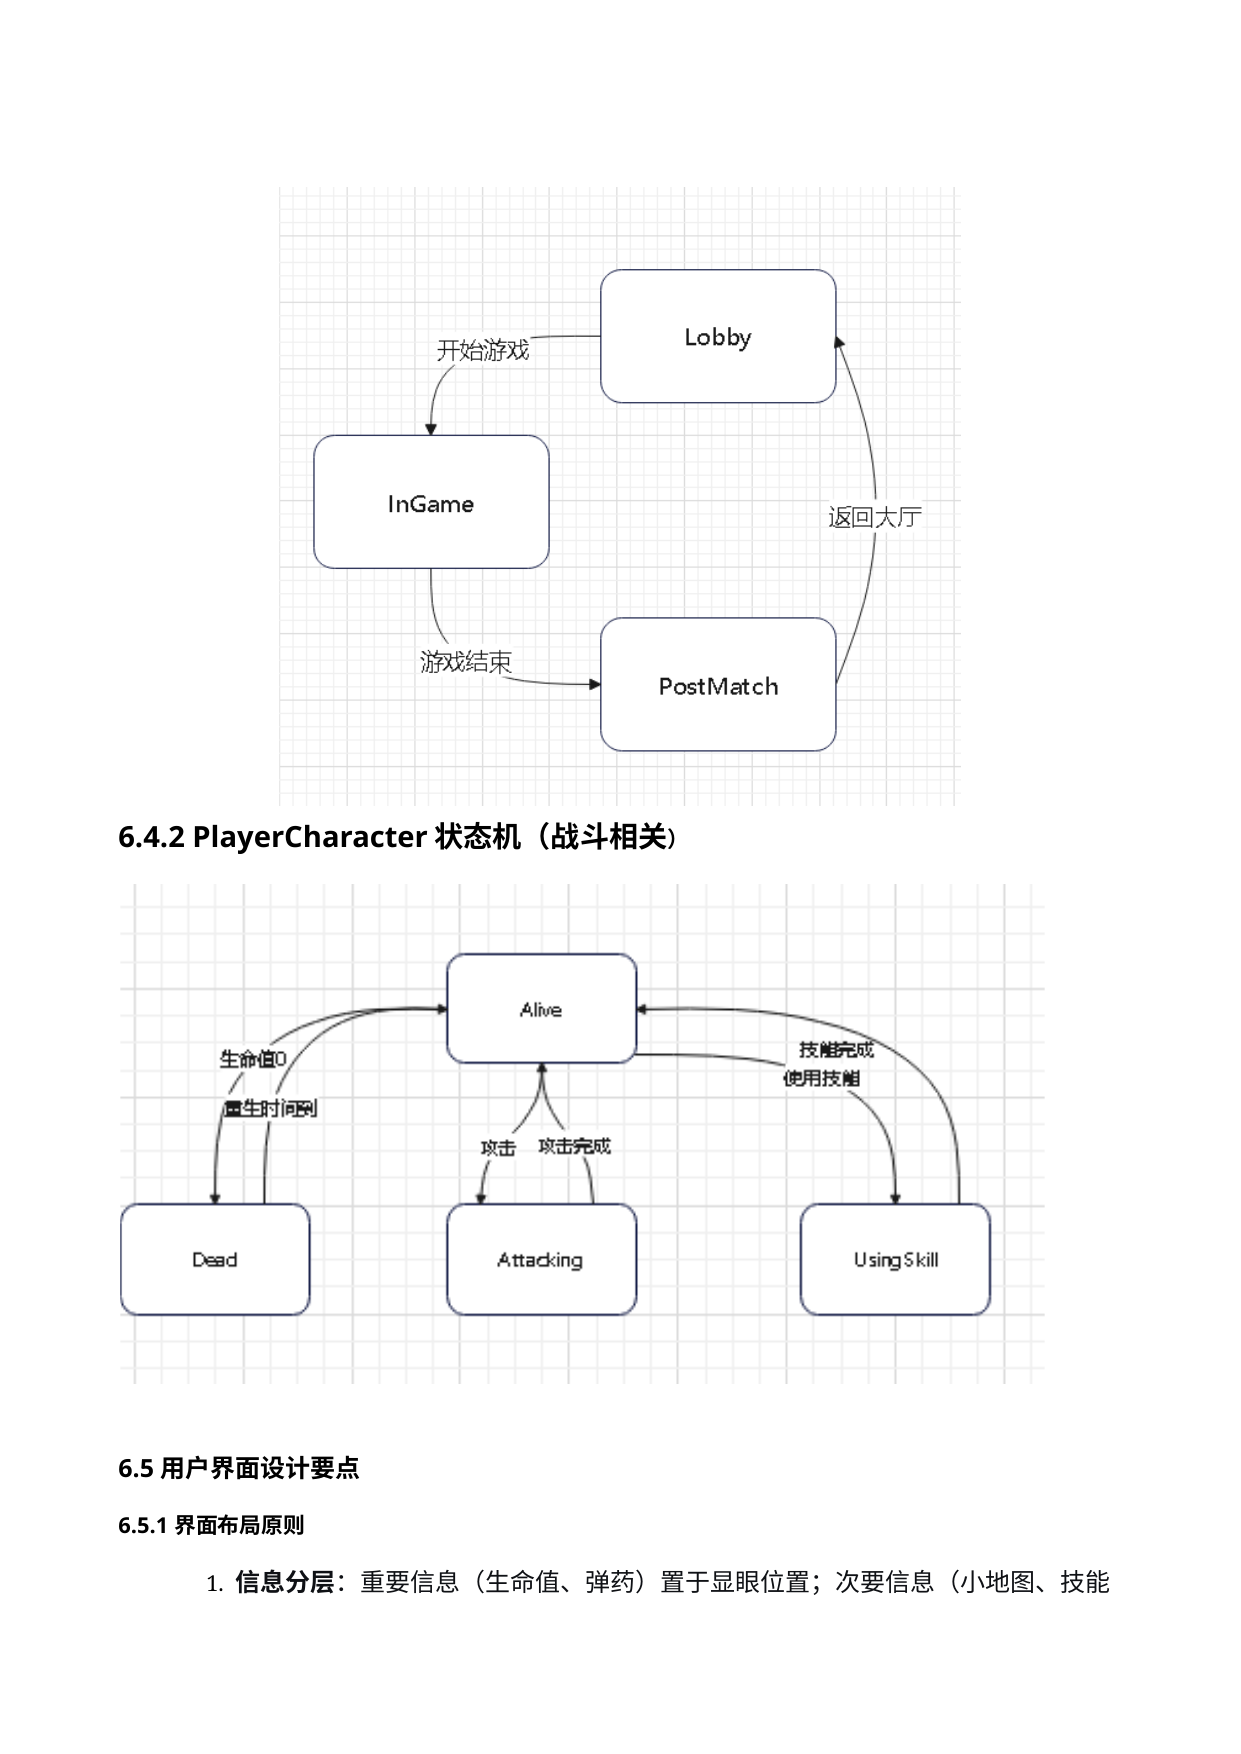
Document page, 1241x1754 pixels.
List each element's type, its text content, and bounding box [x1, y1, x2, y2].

list 信息分层：重要信息（生命值、弹药）置于显眼位置；次要信息（小地图、技能 [162, 1563, 1122, 1599]
subtitle 6.4.2 PlayerCharacter状态机（战斗相关） [118, 188, 1122, 856]
picture [120, 884, 1045, 1384]
subtitle 6.5.1 界面布局原则 [118, 1508, 1122, 1540]
subtitle 6.5 用户界面设计要点 [118, 1448, 1122, 1484]
picture [279, 187, 961, 806]
